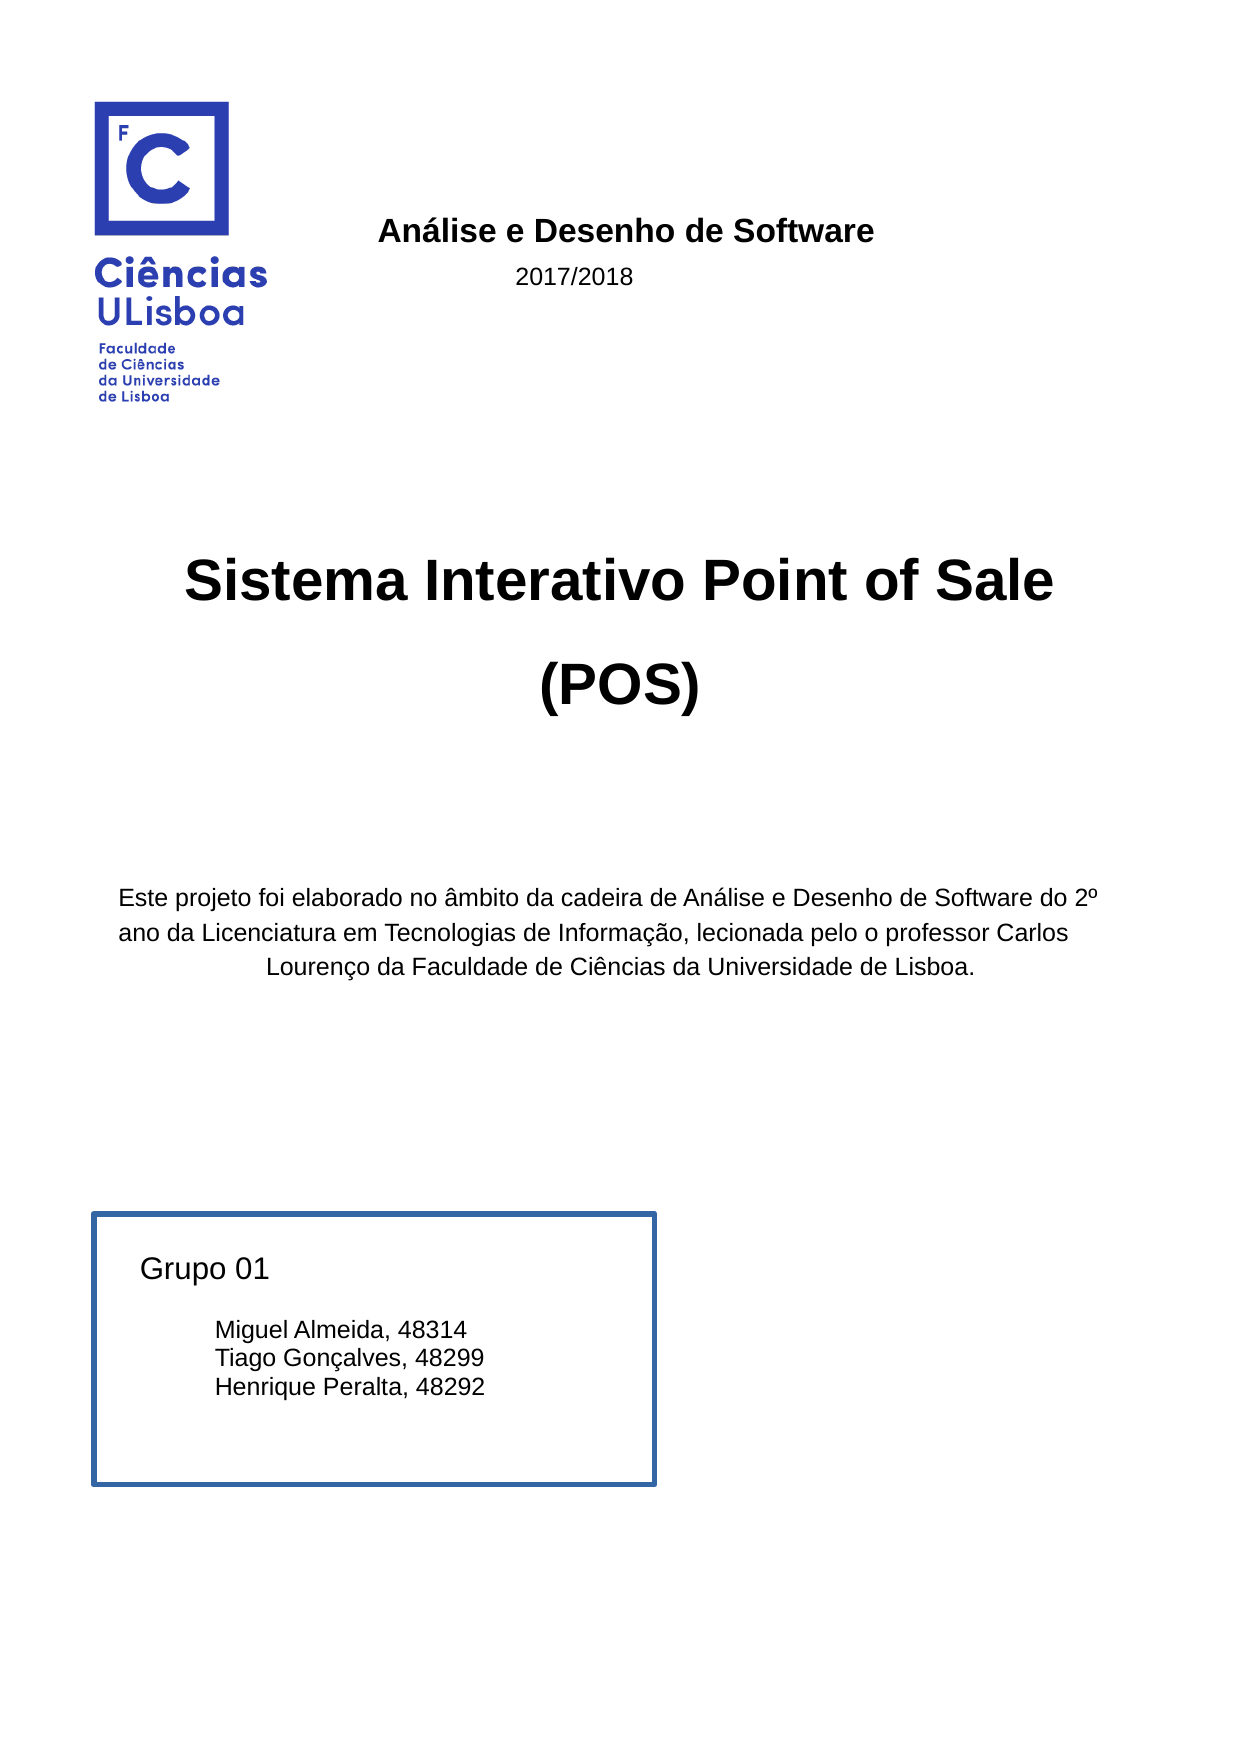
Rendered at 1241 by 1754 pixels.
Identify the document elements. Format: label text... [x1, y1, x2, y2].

picture [54, 61, 307, 441]
title Sistema Interativo Point of Sale [118, 545, 1122, 612]
subtitle Análise e Desenho de Software [307, 211, 1122, 249]
text Este projeto foi elaborado no âmbito da cadeira de Análise e Desenho de Software do 2º ano da Licenciatura em Tecnologias de Informação, lecionada pelo o professor Carlos Lourenço da Faculdade de Ciências da Universidade de Lisboa. [118, 883, 1122, 981]
title (POS) [118, 650, 1122, 717]
text 2017/2018 [307, 262, 1122, 291]
